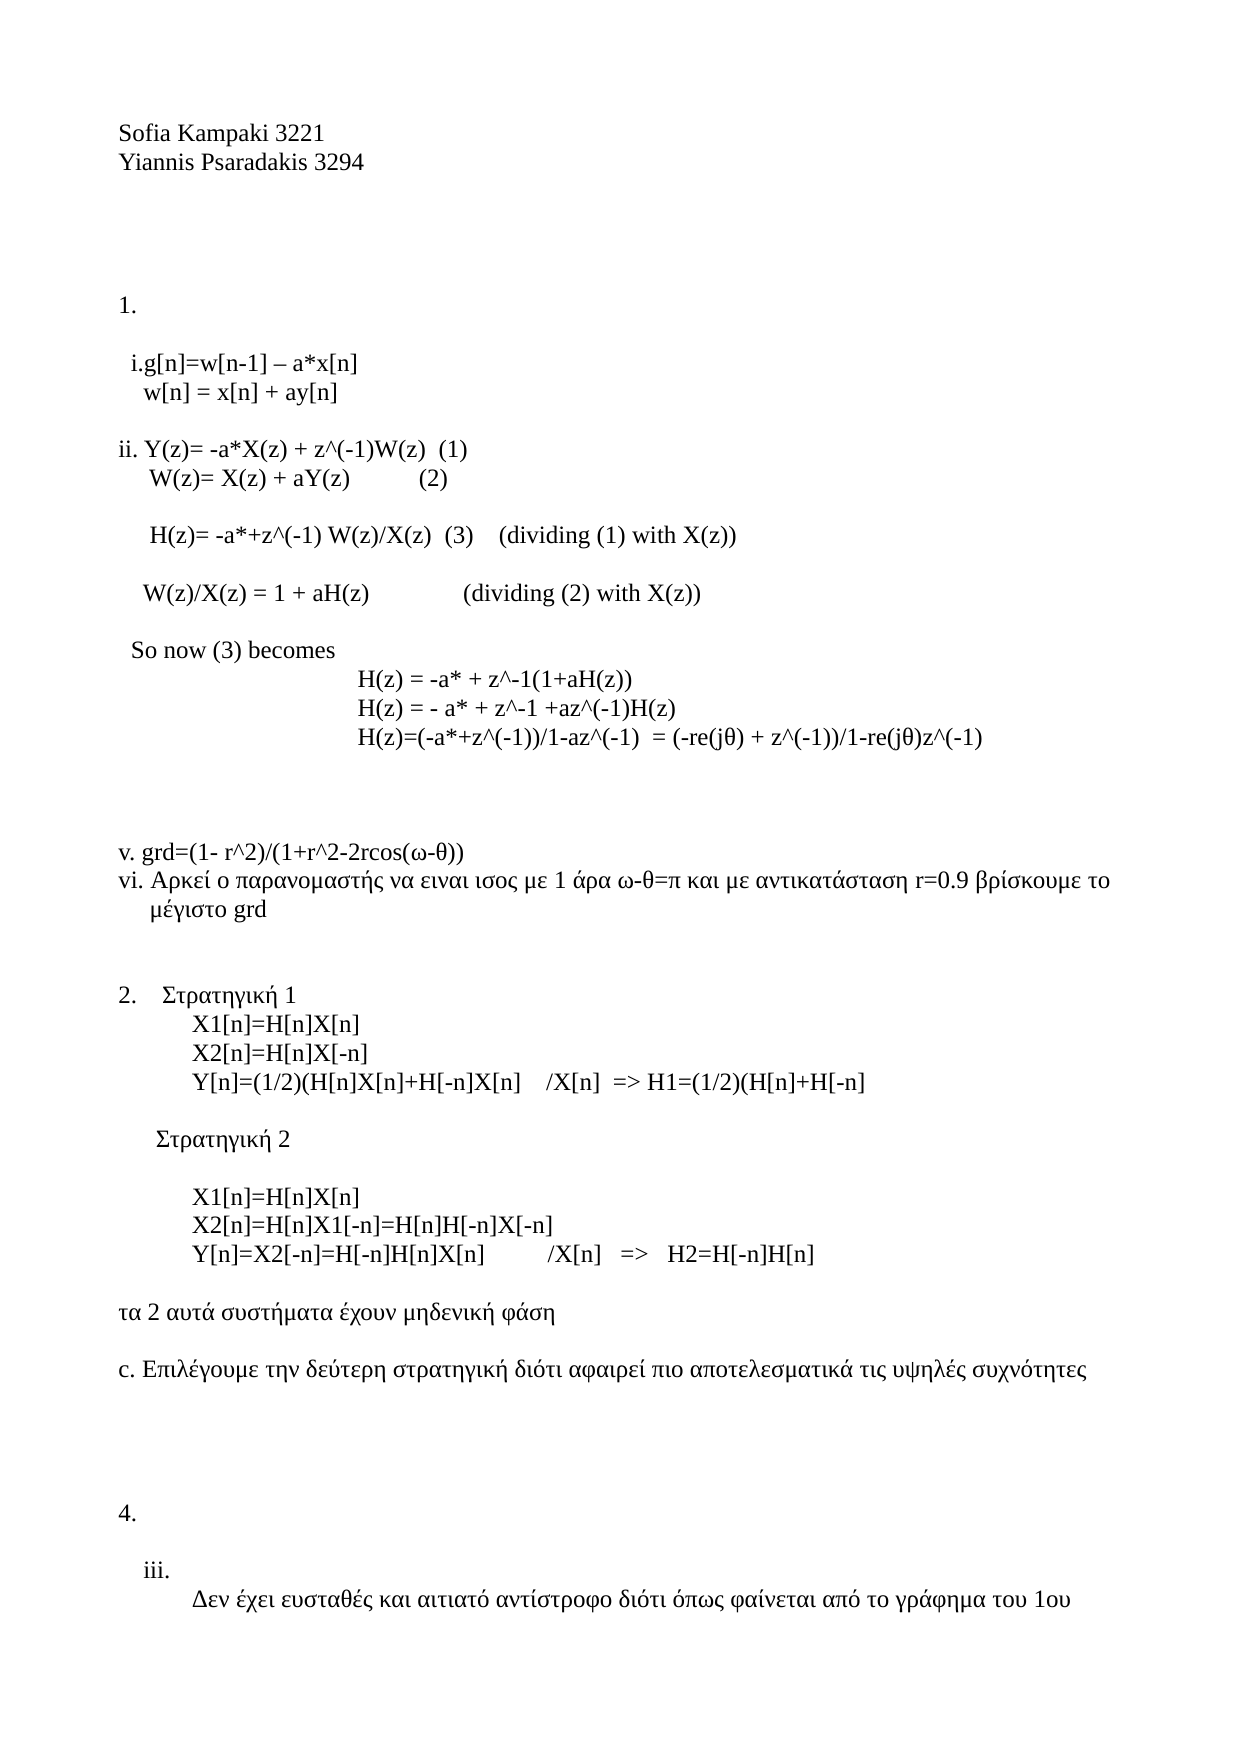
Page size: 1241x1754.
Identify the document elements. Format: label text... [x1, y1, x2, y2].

text H(z)=(-a*+z^(-1))/1-az^(-1) = (-re(jθ) + z^(-1))/1-re(jθ)z^(-1) [118, 722, 1122, 751]
text X1[n]=H[n]X[n] [118, 1182, 1122, 1211]
text Sofia Kampaki 3221 [118, 118, 1122, 147]
text W(z)= X(z) + aY(z) (2) [118, 463, 1122, 492]
text So now (3) becomes [118, 636, 1122, 664]
text H(z)= -a*+z^(-1) W(z)/X(z) (3) (dividing (1) with X(z)) [118, 521, 1122, 549]
text W(z)/X(z) = 1 + aH(z) (dividing (2) with X(z)) [118, 578, 1122, 607]
text Στρατηγική 2 [118, 1124, 1122, 1153]
text Y[n]=X2[-n]=H[-n]H[n]X[n] /X[n] => H2=H[-n]H[n] [118, 1239, 1122, 1268]
text 4. [118, 1498, 1122, 1527]
text X2[n]=H[n]X1[-n]=H[n]H[-n]X[-n] [118, 1211, 1122, 1239]
text μέγιστο grd [118, 894, 1122, 923]
text ii. Y(z)= -a*X(z) + z^(-1)W(z) (1) [118, 434, 1122, 463]
text 2. Στρατηγική 1 [118, 981, 1122, 1009]
text v. grd=(1- r^2)/(1+r^2-2rcos(ω-θ)) [118, 837, 1122, 866]
text τα 2 αυτά συστήματα έχουν μηδενική φάση [118, 1297, 1122, 1326]
text vi. Αρκεί ο παρανομαστής να ειναι ισος με 1 άρα ω-θ=π και με αντικατάσταση r=0.9 βρίσκουμε το [118, 866, 1122, 894]
text i.g[n]=w[n-1] – a*x[n] [118, 348, 1122, 377]
text X1[n]=H[n]X[n] [118, 1009, 1122, 1038]
text c. Επιλέγουμε την δεύτερη στρατηγική διότι αφαιρεί πιο αποτελεσματικά τις υψηλές συχνότητες [118, 1354, 1122, 1383]
text H(z) = -a* + z^-1(1+aH(z)) [118, 664, 1122, 693]
text Δεν έχει ευσταθές και αιτιατό αντίστροφο διότι όπως φαίνεται από το γράφημα του 1ου [118, 1584, 1122, 1613]
text iii. [118, 1556, 1122, 1584]
text X2[n]=H[n]X[-n] [118, 1038, 1122, 1067]
text w[n] = x[n] + ay[n] [118, 377, 1122, 406]
text 1. [118, 291, 1122, 319]
text Y[n]=(1/2)(H[n]X[n]+H[-n]X[n] /X[n] => H1=(1/2)(H[n]+H[-n] [118, 1067, 1122, 1096]
text Yiannis Psaradakis 3294 [118, 147, 1122, 176]
text H(z) = - a* + z^-1 +az^(-1)H(z) [118, 693, 1122, 722]
